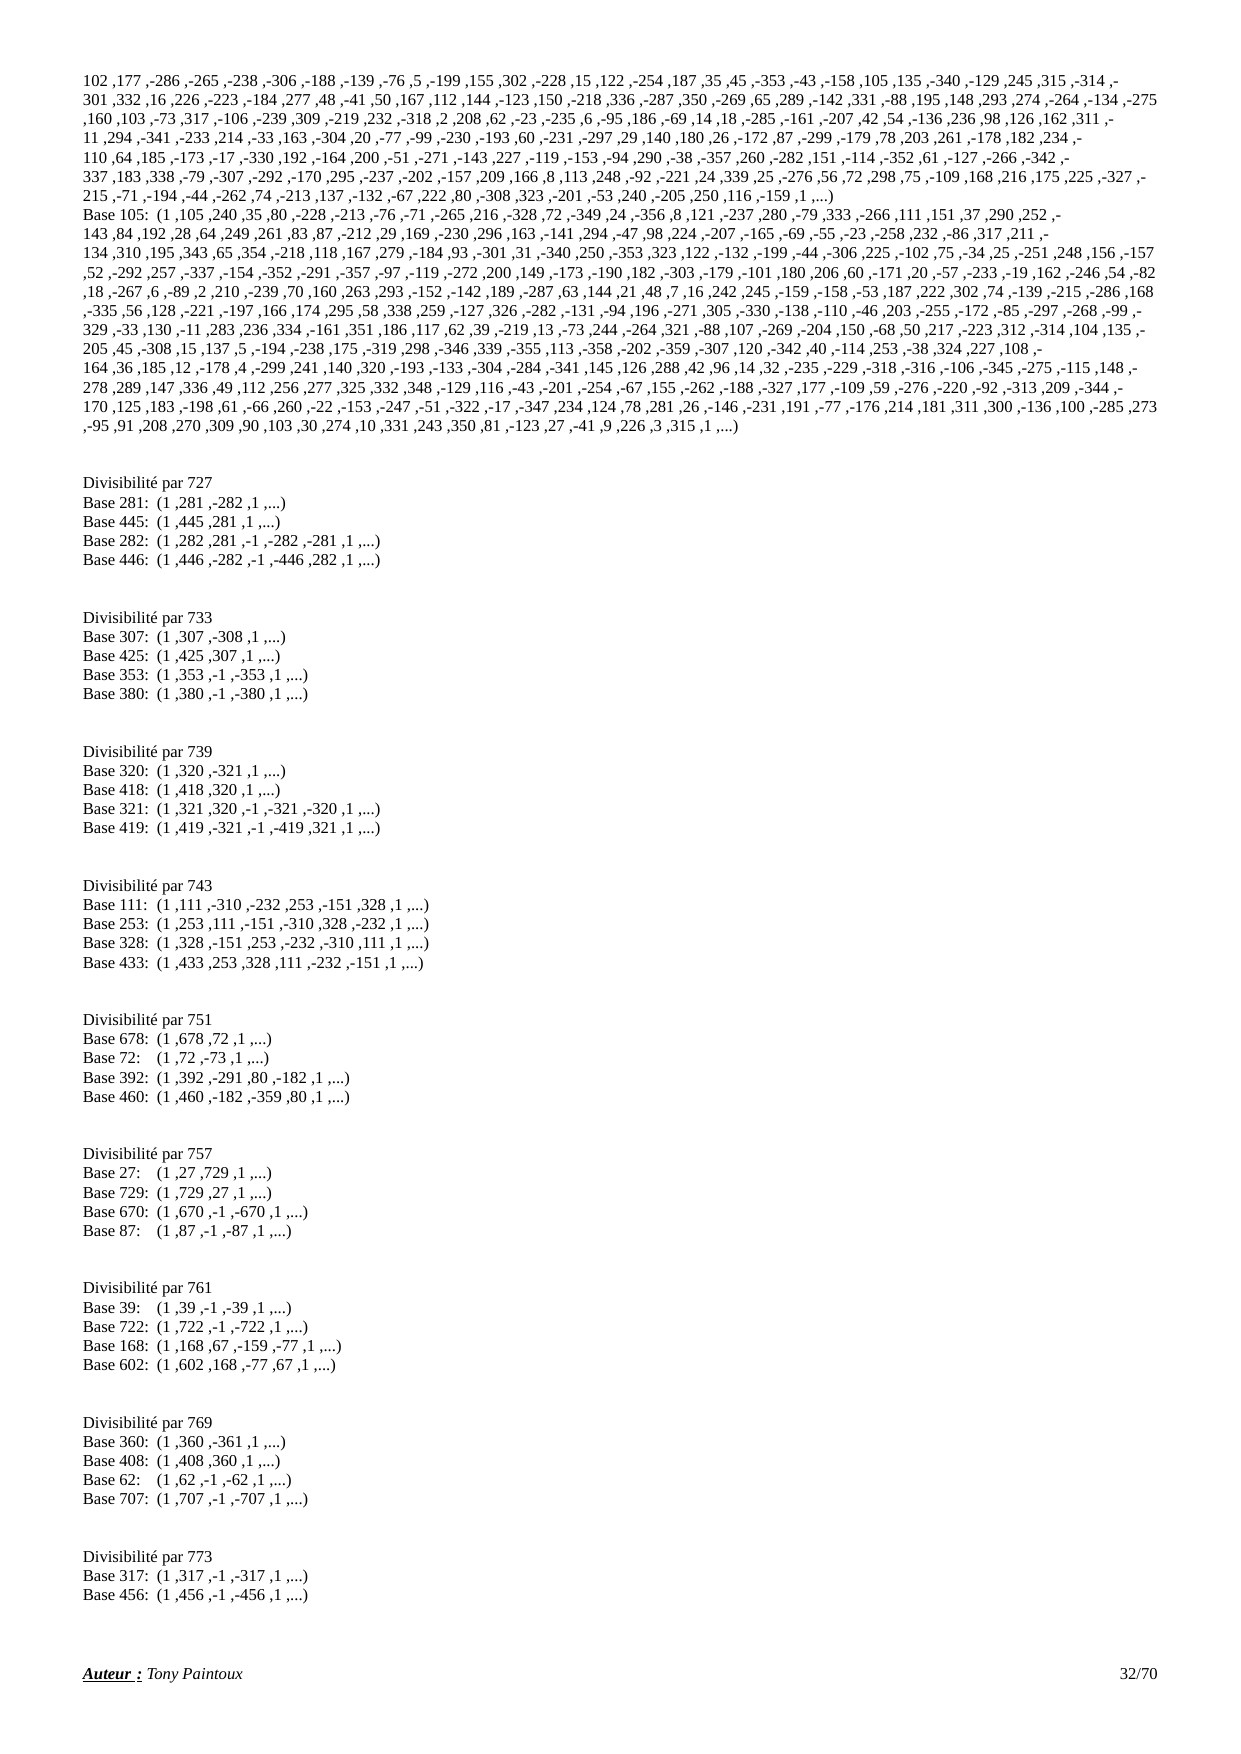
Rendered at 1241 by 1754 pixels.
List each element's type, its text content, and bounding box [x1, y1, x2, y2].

text Divisibilité par 727 [83, 473, 1157, 492]
text Base 168: (1 ,168 ,67 ,-159 ,-77 ,1 ,...) [83, 1336, 1157, 1355]
text Base 460: (1 ,460 ,-182 ,-359 ,80 ,1 ,...) [83, 1087, 1157, 1106]
text Base 282: (1 ,282 ,281 ,-1 ,-282 ,-281 ,1 ,...) [83, 531, 1157, 550]
text Base 27: (1 ,27 ,729 ,1 ,...) [83, 1163, 1157, 1182]
text Base 281: (1 ,281 ,-282 ,1 ,...) [83, 492, 1157, 512]
text Base 602: (1 ,602 ,168 ,-77 ,67 ,1 ,...) [83, 1355, 1157, 1374]
text Divisibilité par 757 [83, 1144, 1157, 1163]
text Base 360: (1 ,360 ,-361 ,1 ,...) [83, 1432, 1157, 1451]
text Divisibilité par 733 [83, 607, 1157, 627]
text Base 380: (1 ,380 ,-1 ,-380 ,1 ,...) [83, 684, 1157, 703]
text Divisibilité par 751 [83, 1010, 1157, 1029]
text Base 408: (1 ,408 ,360 ,1 ,...) [83, 1451, 1157, 1470]
text Base 320: (1 ,320 ,-321 ,1 ,...) [83, 761, 1157, 780]
text Base 321: (1 ,321 ,320 ,-1 ,-321 ,-320 ,1 ,...) [83, 799, 1157, 818]
text Base 105: (1 ,105 ,240 ,35 ,80 ,-228 ,-213 ,-76 ,-71 ,-265 ,216 ,-328 ,72 ,-349 ,24 ,-356 ,8 ,121 ,-237 ,280 ,-79 ,333 ,-266 ,111 ,151 ,37 ,290 ,252 ,-143 ,84 ,192 ,28 ,64 ,249 ,261 ,83 ,87 ,-212 ,29 ,169 ,-230 ,296 ,163 ,-141 ,294 ,-47 ,98 ,224 ,-207 ,-165 ,-69 ,-55 ,-23 ,-258 ,232 ,-86 ,317 ,211 ,-134 ,310 ,195 ,343 ,65 ,354 ,-218 ,118 ,167 ,279 ,-184 ,93 ,-301 ,31 ,-340 ,250 ,-353 ,323 ,122 ,-132 ,-199 ,-44 ,-306 ,225 ,-102 ,75 ,-34 ,25 ,-251 ,248 ,156 ,-157 ,52 ,-292 ,257 ,-337 ,-154 ,-352 ,-291 ,-357 ,-97 ,-119 ,-272 ,200 ,149 ,-173 ,-190 ,182 ,-303 ,-179 ,-101 ,180 ,206 ,60 ,-171 ,20 ,-57 ,-233 ,-19 ,162 ,-246 ,54 ,-82 ,18 ,-267 ,6 ,-89 ,2 ,210 ,-239 ,70 ,160 ,263 ,293 ,-152 ,-142 ,189 ,-287 ,63 ,144 ,21 ,48 ,7 ,16 ,242 ,245 ,-159 ,-158 ,-53 ,187 ,222 ,302 ,74 ,-139 ,-215 ,-286 ,168 ,-335 ,56 ,128 ,-221 ,-197 ,166 ,174 ,295 ,58 ,338 ,259 ,-127 ,326 ,-282 ,-131 ,-94 ,196 ,-271 ,305 ,-330 ,-138 ,-110 ,-46 ,203 ,-255 ,-172 ,-85 ,-297 ,-268 ,-99 ,-329 ,-33 ,130 ,-11 ,283 ,236 ,334 ,-161 ,351 ,186 ,117 ,62 ,39 ,-219 ,13 ,-73 ,244 ,-264 ,321 ,-88 ,107 ,-269 ,-204 ,150 ,-68 ,50 ,217 ,-223 ,312 ,-314 ,104 ,135 ,-205 ,45 ,-308 ,15 ,137 ,5 ,-194 ,-238 ,175 ,-319 ,298 ,-346 ,339 ,-355 ,113 ,-358 ,-202 ,-359 ,-307 ,120 ,-342 ,40 ,-114 ,253 ,-38 ,324 ,227 ,108 ,-164 ,36 ,185 ,12 ,-178 ,4 ,-299 ,241 ,140 ,320 ,-193 ,-133 ,-304 ,-284 ,-341 ,145 ,126 ,288 ,42 ,96 ,14 ,32 ,-235 ,-229 ,-318 ,-316 ,-106 ,-345 ,-275 ,-115 ,148 ,-278 ,289 ,147 ,336 ,49 ,112 ,256 ,277 ,325 ,332 ,348 ,-129 ,116 ,-43 ,-201 ,-254 ,-67 ,155 ,-262 ,-188 ,-327 ,177 ,-109 ,59 ,-276 ,-220 ,-92 ,-313 ,209 ,-344 ,-170 ,125 ,183 ,-198 ,61 ,-66 ,260 ,-22 ,-153 ,-247 ,-51 ,-322 ,-17 ,-347 ,234 ,124 ,78 ,281 ,26 ,-146 ,-231 ,191 ,-77 ,-176 ,214 ,181 ,311 ,300 ,-136 ,100 ,-285 ,273 ,-95 ,91 ,208 ,270 ,309 ,90 ,103 ,30 ,274 ,10 ,331 ,243 ,350 ,81 ,-123 ,27 ,-41 ,9 ,226 ,3 ,315 ,1 ,...) [83, 205, 1157, 435]
text Base 39: (1 ,39 ,-1 ,-39 ,1 ,...) [83, 1297, 1157, 1317]
text Base 87: (1 ,87 ,-1 ,-87 ,1 ,...) [83, 1221, 1157, 1240]
text Base 425: (1 ,425 ,307 ,1 ,...) [83, 646, 1157, 665]
text Divisibilité par 739 [83, 742, 1157, 761]
text Base 729: (1 ,729 ,27 ,1 ,...) [83, 1182, 1157, 1202]
text Divisibilité par 769 [83, 1412, 1157, 1432]
text Base 445: (1 ,445 ,281 ,1 ,...) [83, 512, 1157, 531]
text Divisibilité par 761 [83, 1278, 1157, 1297]
text Base 707: (1 ,707 ,-1 ,-707 ,1 ,...) [83, 1489, 1157, 1508]
text Base 419: (1 ,419 ,-321 ,-1 ,-419 ,321 ,1 ,...) [83, 818, 1157, 837]
text Base 72: (1 ,72 ,-73 ,1 ,...) [83, 1048, 1157, 1067]
text 102 ,177 ,-286 ,-265 ,-238 ,-306 ,-188 ,-139 ,-76 ,5 ,-199 ,155 ,302 ,-228 ,15 ,122 ,-254 ,187 ,35 ,45 ,-353 ,-43 ,-158 ,105 ,135 ,-340 ,-129 ,245 ,315 ,-314 ,-301 ,332 ,16 ,226 ,-223 ,-184 ,277 ,48 ,-41 ,50 ,167 ,112 ,144 ,-123 ,150 ,-218 ,336 ,-287 ,350 ,-269 ,65 ,289 ,-142 ,331 ,-88 ,195 ,148 ,293 ,274 ,-264 ,-134 ,-275 ,160 ,103 ,-73 ,317 ,-106 ,-239 ,309 ,-219 ,232 ,-318 ,2 ,208 ,62 ,-23 ,-235 ,6 ,-95 ,186 ,-69 ,14 ,18 ,-285 ,-161 ,-207 ,42 ,54 ,-136 ,236 ,98 ,126 ,162 ,311 ,-11 ,294 ,-341 ,-233 ,214 ,-33 ,163 ,-304 ,20 ,-77 ,-99 ,-230 ,-193 ,60 ,-231 ,-297 ,29 ,140 ,180 ,26 ,-172 ,87 ,-299 ,-179 ,78 ,203 ,261 ,-178 ,182 ,234 ,-110 ,64 ,185 ,-173 ,-17 ,-330 ,192 ,-164 ,200 ,-51 ,-271 ,-143 ,227 ,-119 ,-153 ,-94 ,290 ,-38 ,-357 ,260 ,-282 ,151 ,-114 ,-352 ,61 ,-127 ,-266 ,-342 ,-337 ,183 ,338 ,-79 ,-307 ,-292 ,-170 ,295 ,-237 ,-202 ,-157 ,209 ,166 ,8 ,113 ,248 ,-92 ,-221 ,24 ,339 ,25 ,-276 ,56 ,72 ,298 ,75 ,-109 ,168 ,216 ,175 ,225 ,-327 ,-215 ,-71 ,-194 ,-44 ,-262 ,74 ,-213 ,137 ,-132 ,-67 ,222 ,80 ,-308 ,323 ,-201 ,-53 ,240 ,-205 ,250 ,116 ,-159 ,1 ,...) [83, 71, 1157, 205]
text Divisibilité par 743 [83, 876, 1157, 895]
text Base 307: (1 ,307 ,-308 ,1 ,...) [83, 627, 1157, 646]
text Base 446: (1 ,446 ,-282 ,-1 ,-446 ,282 ,1 ,...) [83, 550, 1157, 569]
text Base 62: (1 ,62 ,-1 ,-62 ,1 ,...) [83, 1470, 1157, 1489]
text Base 317: (1 ,317 ,-1 ,-317 ,1 ,...) [83, 1566, 1157, 1585]
text Base 670: (1 ,670 ,-1 ,-670 ,1 ,...) [83, 1202, 1157, 1221]
text Base 722: (1 ,722 ,-1 ,-722 ,1 ,...) [83, 1317, 1157, 1336]
text Base 328: (1 ,328 ,-151 ,253 ,-232 ,-310 ,111 ,1 ,...) [83, 933, 1157, 952]
text Base 392: (1 ,392 ,-291 ,80 ,-182 ,1 ,...) [83, 1067, 1157, 1087]
text Base 433: (1 ,433 ,253 ,328 ,111 ,-232 ,-151 ,1 ,...) [83, 952, 1157, 972]
text Base 678: (1 ,678 ,72 ,1 ,...) [83, 1029, 1157, 1048]
text Base 418: (1 ,418 ,320 ,1 ,...) [83, 780, 1157, 799]
text Base 456: (1 ,456 ,-1 ,-456 ,1 ,...) [83, 1585, 1157, 1604]
text Base 253: (1 ,253 ,111 ,-151 ,-310 ,328 ,-232 ,1 ,...) [83, 914, 1157, 933]
text Divisibilité par 773 [83, 1547, 1157, 1566]
text Base 111: (1 ,111 ,-310 ,-232 ,253 ,-151 ,328 ,1 ,...) [83, 895, 1157, 914]
text Base 353: (1 ,353 ,-1 ,-353 ,1 ,...) [83, 665, 1157, 684]
